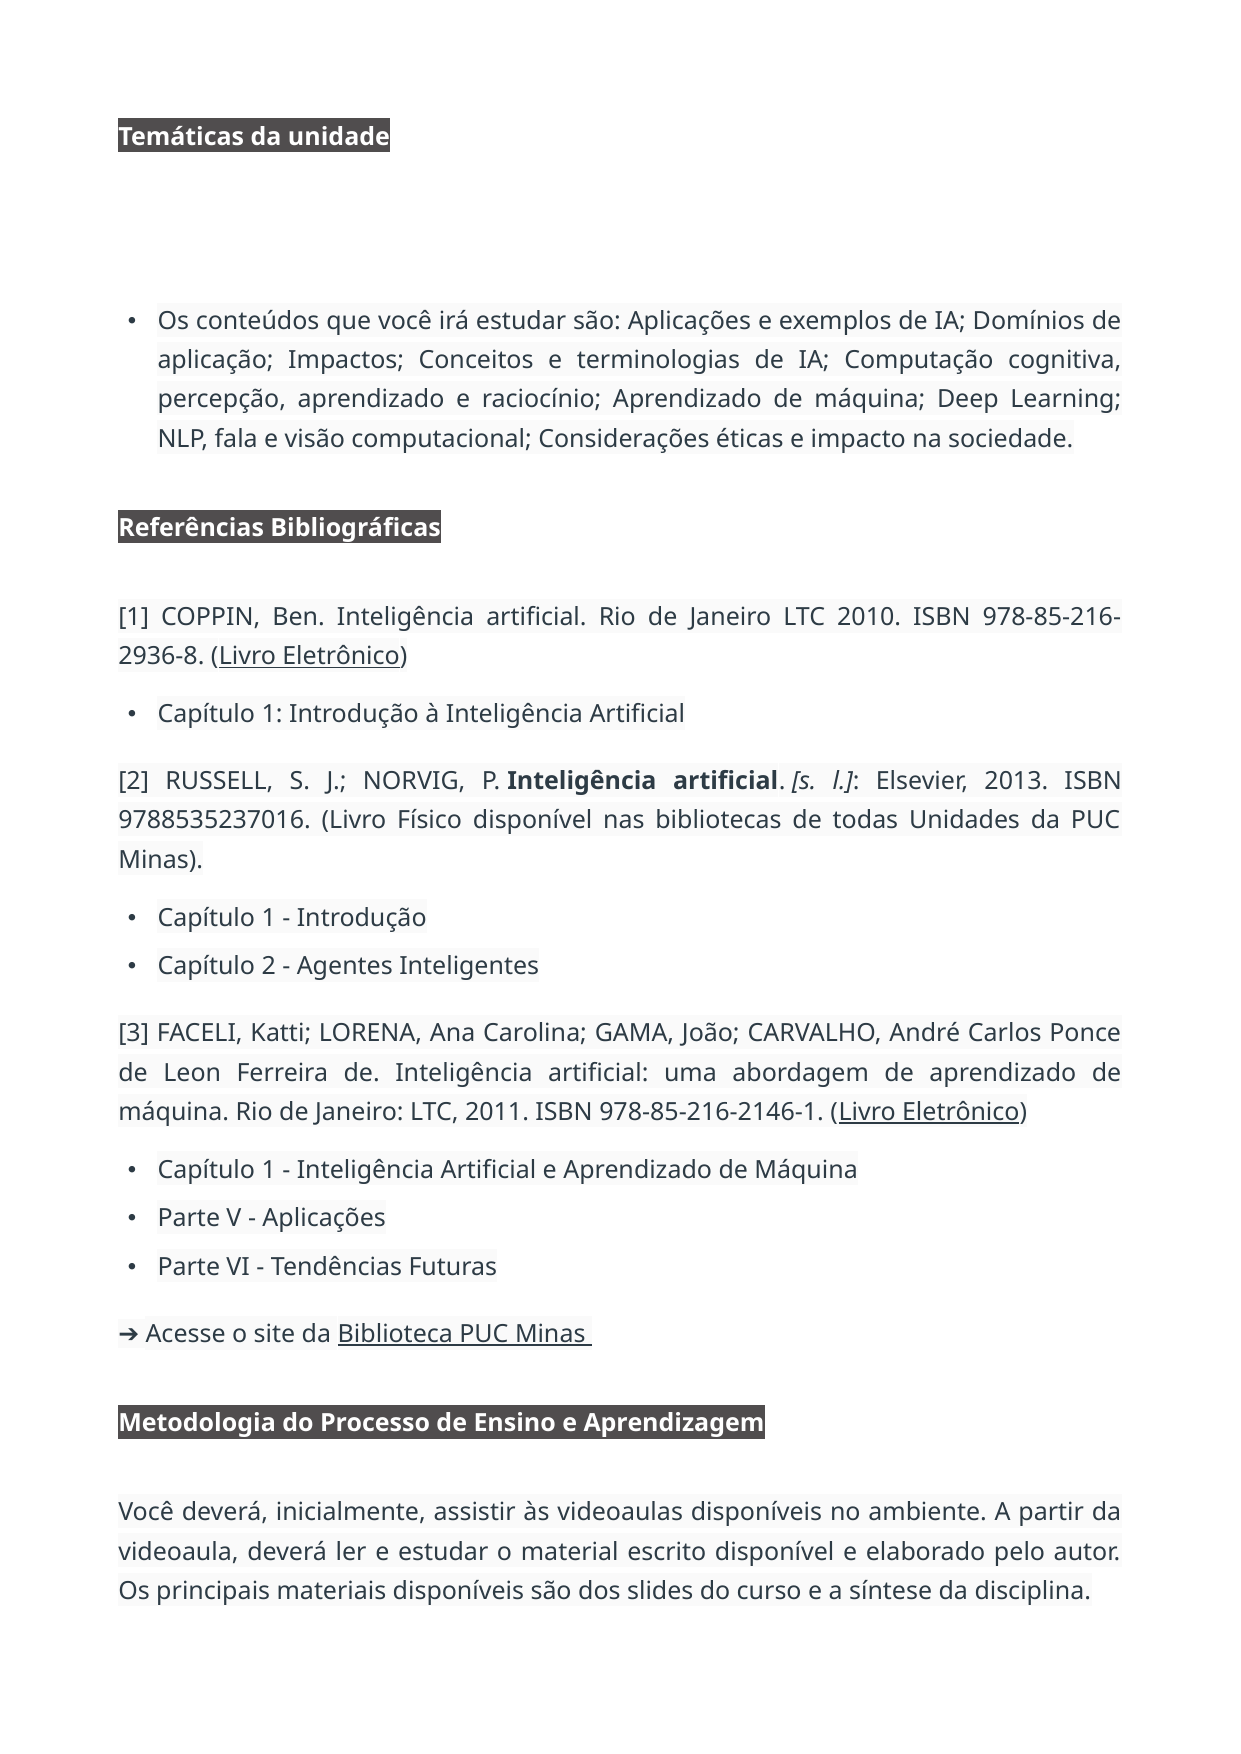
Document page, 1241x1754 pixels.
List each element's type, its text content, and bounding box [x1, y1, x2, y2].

text [1] COPPIN, Ben. Inteligência artificial. Rio de Janeiro LTC 2010. ISBN 978-85-216-2936-8. (Livro Eletrônico) [118, 599, 1122, 672]
text Metodologia do Processo de Ensino e Aprendizagem [118, 1405, 1122, 1439]
list Capítulo 1: Introdução à Inteligência Artificial [128, 696, 1122, 730]
text Referências Bibliográficas [118, 509, 1122, 543]
list Parte VI - Tendências Futuras [128, 1248, 1122, 1282]
text Você deverá, inicialmente, assistir às videoaulas disponíveis no ambiente. A partir da videoaula, deverá ler e estudar o material escrito disponível e elaborado pelo autor. Os principais materiais disponíveis são dos slides do curso e a síntese da disciplina. [118, 1494, 1122, 1606]
text ➔ Acesse o site da Biblioteca PUC Minas [118, 1316, 1122, 1350]
text Temáticas da unidade [118, 118, 1122, 152]
list Os conteúdos que você irá estudar são: Aplicações e exemplos de IA; Domínios de aplicação; Impactos; Conceitos e terminologias de IA; Computação cognitiva, percepção, aprendizado e raciocínio; Aprendizado de máquina; Deep Learning; NLP, fala e visão computacional; Considerações éticas e impacto na sociedade. [128, 303, 1122, 454]
list Parte V - Aplicações [128, 1200, 1122, 1234]
list Capítulo 1 - Inteligência Artificial e Aprendizado de Máquina [128, 1151, 1122, 1185]
list Capítulo 1 - Introdução [128, 899, 1122, 933]
text [3] FACELI, Katti; LORENA, Ana Carolina; GAMA, João; CARVALHO, André Carlos Ponce de Leon Ferreira de. Inteligência artificial: uma abordagem de aprendizado de máquina. Rio de Janeiro: LTC, 2011. ISBN 978-85-216-2146-1. (Livro Eletrônico) [118, 1015, 1122, 1127]
list Capítulo 2 - Agentes Inteligentes [128, 948, 1122, 982]
text [2] RUSSELL, S. J.; NORVIG, P. Inteligência artificial. [s. l.]: Elsevier, 2013. ISBN 9788535237016. (Livro Físico disponível nas bibliotecas de todas Unidades da PUC Minas). [118, 763, 1122, 875]
